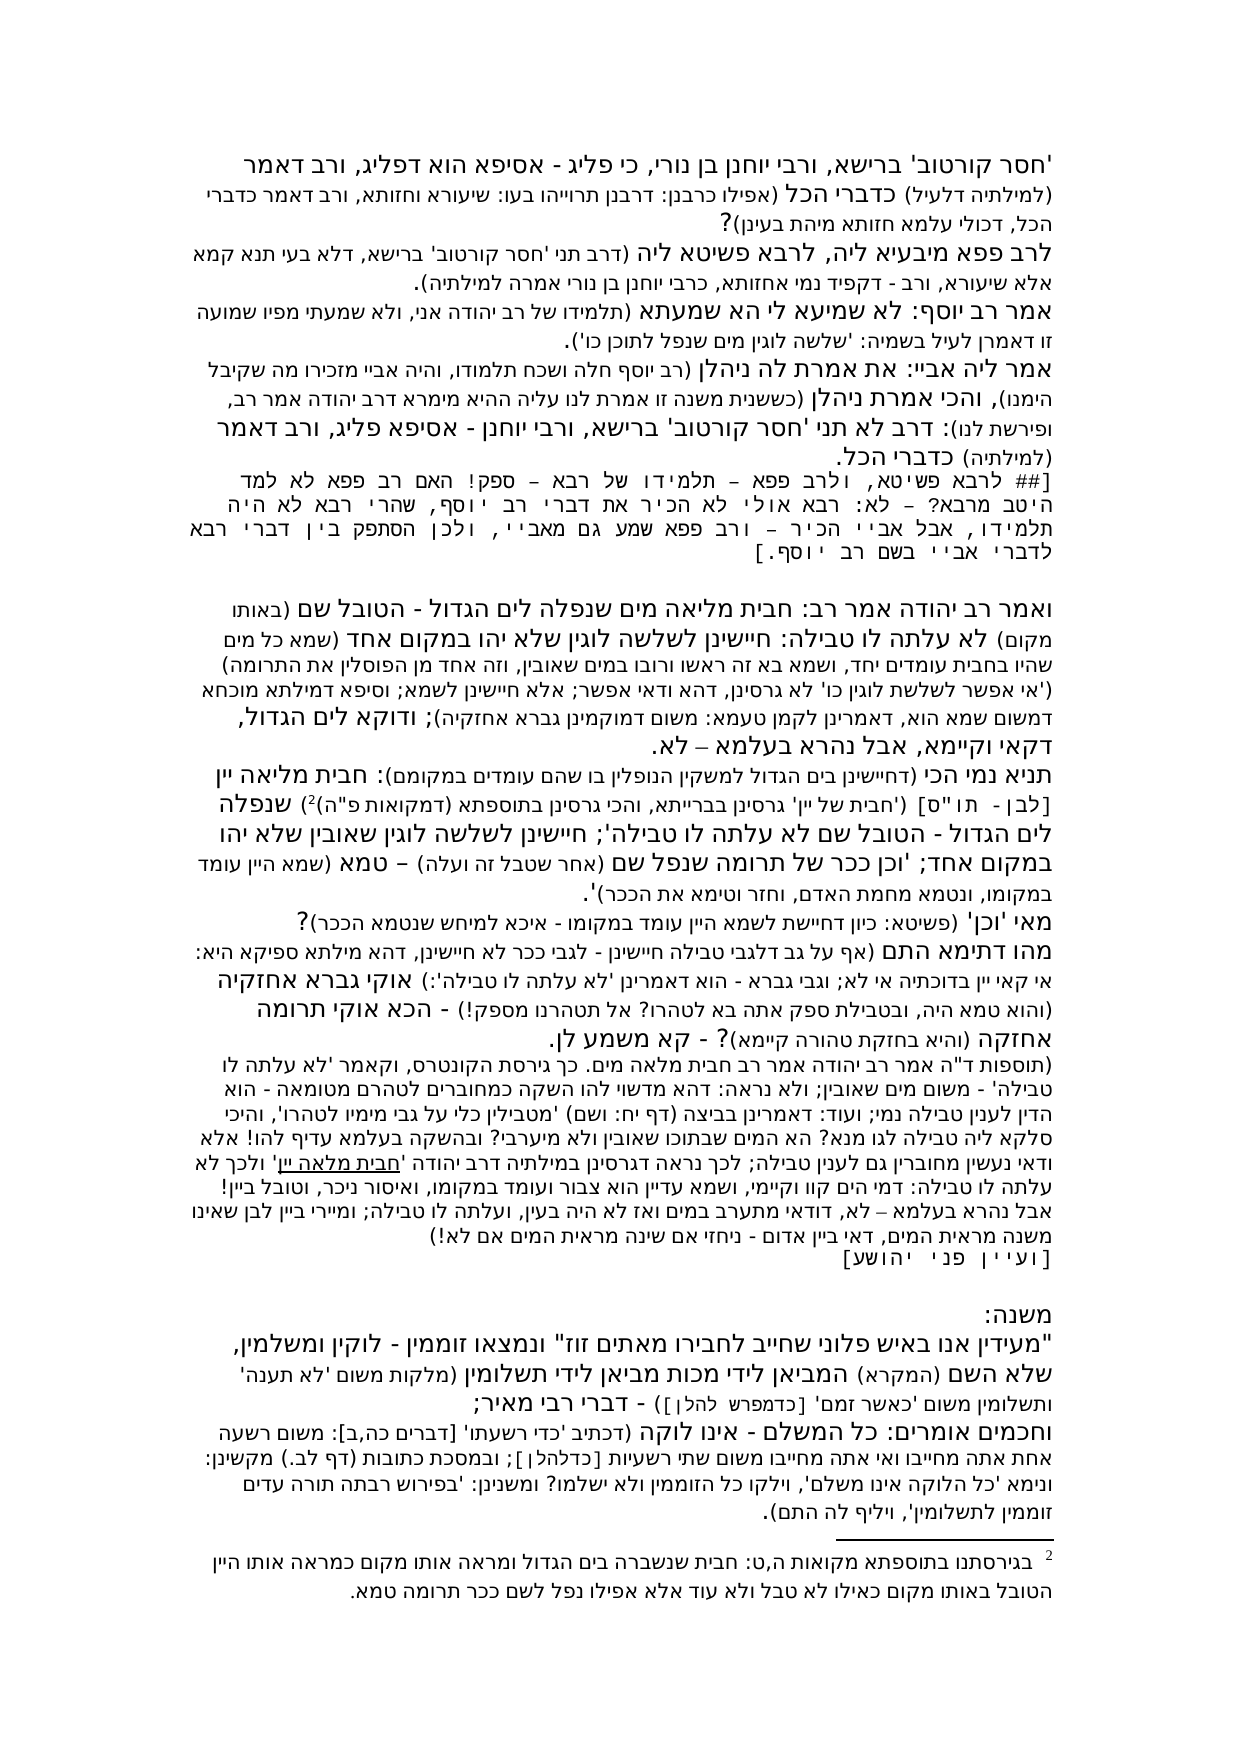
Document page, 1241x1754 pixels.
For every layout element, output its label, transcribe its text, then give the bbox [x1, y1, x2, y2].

text 'חסר קורטוב' ברישא, ורבי יוחנן בן נורי, כי פליג - אסיפא הוא דפליג, ורב דאמר (למילתיה דלעיל) כדברי הכל (אפילו כרבנן: דרבנן תרוייהו בעו: שיעורא וחזותא, ורב דאמר כדברי הכל, דכולי עלמא חזותא מיהת בעינן)? [187, 150, 1053, 238]
text וחכמים אומרים: כל המשלם - אינו לוקה (דכתיב 'כדי רשעתו' [דברים כה,ב]: משום רשעה אחת אתה מחייבו ואי אתה מחייבו משום שתי רשעיות [כדלהלן]; ובמסכת כתובות (דף לב.) מקשינן: ונימא 'כל הלוקה אינו משלם', וילקו כל הזוממין ולא ישלמו? ומשנינן: 'בפירוש רבתה תורה עדים זוממין לתשלומין', ויליף לה התם). [187, 1417, 1053, 1525]
text ואמר רב יהודה אמר רב: חבית מליאה מים שנפלה לים הגדול - הטובל שם (באותו מקום) לא עלתה לו טבילה: חיישינן לשלשה לוגין שלא יהו במקום אחד (שמא כל מים שהיו בחבית עומדים יחד, ושמא בא זה ראשו ורובו במים שאובין, וזה אחד מן הפוסלין את התרומה) ('אי אפשר לשלשת לוגין כו' לא גרסינן, דהא ודאי אפשר; אלא חיישינן לשמא; וסיפא דמילתא מוכחא דמשום שמא הוא, דאמרינן לקמן טעמא: משום דמוקמינן גברא אחזקיה); ודוקא לים הגדול, דקאי וקיימא, אבל נהרא בעלמא – לא. [187, 595, 1053, 760]
text "מעידין אנו באיש פלוני שחייב לחבירו מאתים זוז" ונמצאו זוממין - לוקין ומשלמין, שלא השם (המקרא) המביאן לידי מכות מביאן לידי תשלומין (מלקות משום 'לא תענה' ותשלומין משום 'כאשר זמם' [כדמפרש להלן]) - דברי רבי מאיר; [187, 1329, 1053, 1417]
text בגירסתנו בתוספתא מקואות ה,ט: חבית שנשברה בים הגדול ומראה אותו מקום כמראה אותו היין הטובל באותו מקום כאילו לא טבל ולא עוד אלא אפילו נפל לשם ככר תרומה טמא. [187, 1546, 1053, 1604]
text [## לרבא פשיטא, ולרב פפא – תלמידו של רבא – ספק! האם רב פפא לא למד היטב מרבא? – לא: רבא אולי לא הכיר את דברי רב יוסף, שהרי רבא לא היה תלמידו, אבל אביי הכיר – ורב פפא שמע גם מאביי, ולכן הסתפק בין דברי רבא לדברי אביי בשם רב יוסף.] [187, 471, 1053, 566]
text לרב פפא מיבעיא ליה, לרבא פשיטא ליה (דרב תני 'חסר קורטוב' ברישא, דלא בעי תנא קמא אלא שיעורא, ורב - דקפיד נמי אחזותא, כרבי יוחנן בן נורי אמרה למילתיה). [187, 238, 1053, 296]
text אמר ליה אביי: את אמרת לה ניהלן (רב יוסף חלה ושכח תלמודו, והיה אביי מזכירו מה שקיבל הימנו), והכי אמרת ניהלן (כששנית משנה זו אמרת לנו עליה ההיא מימרא דרב יהודה אמר רב, ופירשת לנו): דרב לא תני 'חסר קורטוב' ברישא, ורבי יוחנן - אסיפא פליג, ורב דאמר (למילתיה) כדברי הכל. [187, 354, 1053, 471]
text [ועיין פני יהושע] [187, 1248, 1053, 1272]
text משנה: [187, 1300, 1053, 1329]
text מהו דתימא התם (אף על גב דלגבי טבילה חיישינן - לגבי ככר לא חיישינן, דהא מילתא ספיקא היא: אי קאי יין בדוכתיה אי לא; וגבי גברא - הוא דאמרינן 'לא עלתה לו טבילה':) אוקי גברא אחזקיה (והוא טמא היה, ובטבילת ספק אתה בא לטהרו? אל תטהרנו מספק!) - הכא אוקי תרומה אחזקה (והיא בחזקת טהורה קיימא)? - קא משמע לן. [187, 936, 1053, 1053]
text מאי 'וכן' (פשיטא: כיון דחיישת לשמא היין עומד במקומו - איכא למיחש שנטמא הככר)? [187, 907, 1053, 936]
text תניא נמי הכי (דחיישינן בים הגדול למשקין הנופלין בו שהם עומדים במקומם): חבית מליאה יין [לבן- תו"ס] ('חבית של יין' גרסינן בברייתא, והכי גרסינן בתוספתא (דמקואות פ"ה)) שנפלה לים הגדול - הטובל שם לא עלתה לו טבילה'; חיישינן לשלשה לוגין שאובין שלא יהו במקום אחד; 'וכן ככר של תרומה שנפל שם (אחר שטבל זה ועלה) – טמא (שמא היין עומד במקומו, ונטמא מחמת האדם, וחזר וטימא את הככר)'. [187, 760, 1053, 907]
text (תוספות ד"ה אמר רב יהודה אמר רב חבית מלאה מים. כך גירסת הקונטרס, וקאמר 'לא עלתה לו טבילה' - משום מים שאובין; ולא נראה: דהא מדשוי להו השקה כמחוברים לטהרם מטומאה - הוא הדין לענין טבילה נמי; ועוד: דאמרינן בביצה (דף יח: ושם) 'מטבילין כלי על גבי מימיו לטהרו', והיכי סלקא ליה טבילה לגו מנא? הא המים שבתוכו שאובין ולא מיערבי? ובהשקה בעלמא עדיף להו! אלא ודאי נעשין מחוברין גם לענין טבילה; לכך נראה דגרסינן במילתיה דרב יהודה 'חבית מלאה יין' ולכך לא עלתה לו טבילה: דמי הים קוו וקיימי, ושמא עדיין הוא צבור ועומד במקומו, ואיסור ניכר, וטובל ביין! אבל נהרא בעלמא – לא, דודאי מתערב במים ואז לא היה בעין, ועלתה לו טבילה; ומיירי ביין לבן שאינו משנה מראית המים, דאי ביין אדום - ניחזי אם שינה מראית המים אם לא!) [187, 1053, 1053, 1248]
text אמר רב יוסף: לא שמיעא לי הא שמעתא (תלמידו של רב יהודה אני, ולא שמעתי מפיו שמועה זו דאמרן לעיל בשמיה: 'שלשה לוגין מים שנפל לתוכן כו'). [187, 296, 1053, 354]
